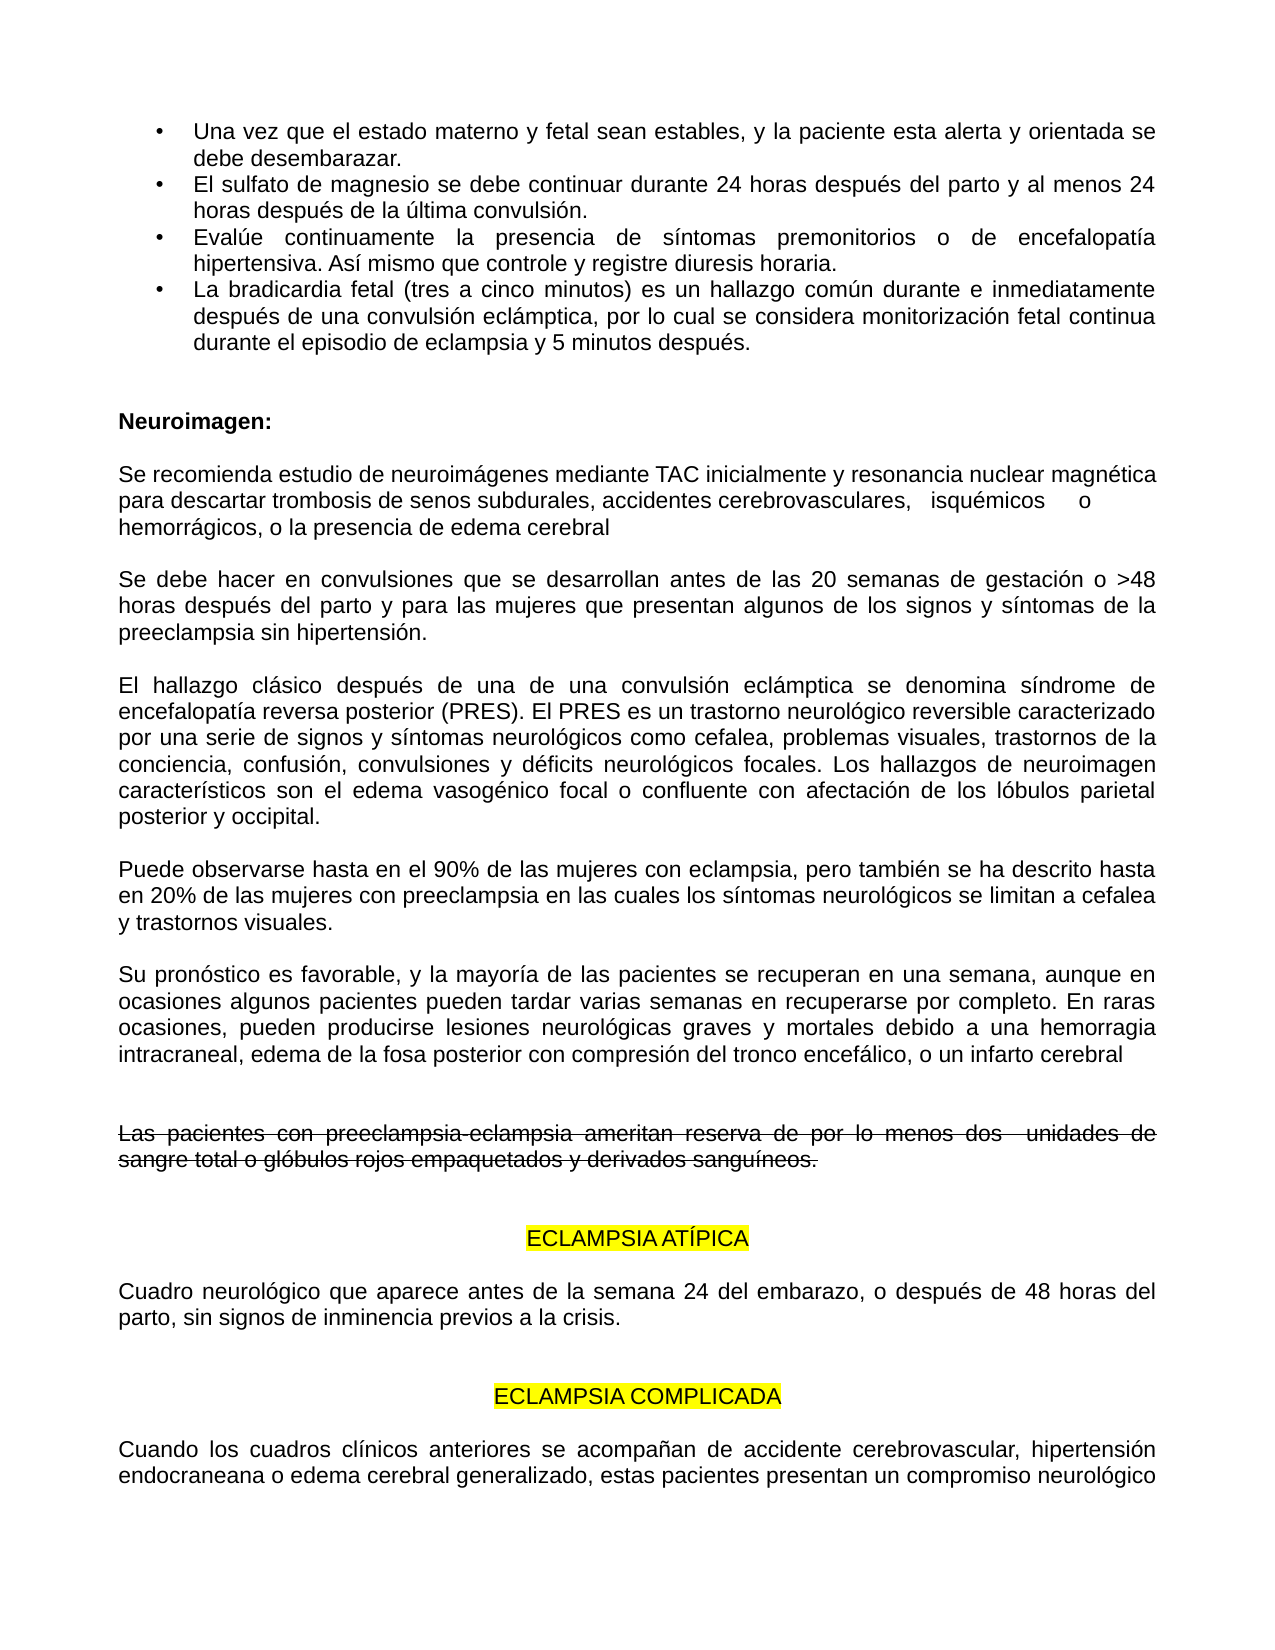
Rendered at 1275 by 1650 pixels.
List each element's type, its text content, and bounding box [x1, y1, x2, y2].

text Neuroimagen: [118, 250, 1157, 276]
text Este síndrome se caracteriza por los siguientes hallazgos: [118, 1488, 1157, 1515]
text Cuando los cuadros clínicos anteriores se acompañan de accidente cerebrovascular, hipertensión endocraneana o edema cerebral generalizado, estas pacientes presentan un compromiso neurológico persistente, manifestado por focalizaciones, estado eclámptico (tres o más convulsiones), coma prolongado. [118, 1278, 1157, 1383]
text SÍNDROME HELLP [118, 1436, 1157, 1462]
text Su pronóstico es favorable, y la mayoría de las pacientes se recuperan en una semana, aunque en ocasiones algunos pacientes pueden tardar varias semanas en recuperarse por completo. En raras ocasiones, pueden producirse lesiones neurológicas graves y mortales debido a una hemorragia intracraneal, edema de la fosa posterior con compresión del tronco encefálico, o un infarto cerebral [118, 803, 1157, 909]
text Puede observarse hasta en el 90% de las mujeres con eclampsia, pero también se ha descrito hasta en 20% de las mujeres con preeclampsia en las cuales los síntomas neurológicos se limitan a cefalea y trastornos visuales. [118, 698, 1157, 777]
text El hallazgo clásico después de una de una convulsión eclámptica se denomina síndrome de encefalopatía reversa posterior (PRES). El PRES es un trastorno neurológico reversible caracterizado por una serie de signos y síntomas neurológicos como cefalea, problemas visuales, trastornos de la conciencia, confusión, convulsiones y déficits neurológicos focales. Los hallazgos de neuroimagen característicos son el edema vasogénico focal o confluente con afectación de los lóbulos parietal posterior y occipital. [118, 513, 1157, 672]
text Se debe hacer en convulsiones que se desarrollan antes de las 20 semanas de gestación o >48 horas después del parto y para las mujeres que presentan algunos de los signos y síntomas de la preeclampsia sin hipertensión. [118, 408, 1157, 487]
text Cuadro neurológico que aparece antes de la semana 24 del embarazo, o después de 48 horas del parto, sin signos de inminencia previos a la crisis. [118, 1119, 1157, 1172]
text Las pacientes con preeclampsia-eclampsia ameritan reserva de por lo menos dos unidades de sangre total o glóbulos rojos empaquetados y derivados sanguíneos. [118, 961, 1157, 976]
text ECLAMPSIA ATÍPICA [118, 1067, 1157, 1093]
text ECLAMPSIA COMPLICADA [118, 1225, 1157, 1251]
text Las pacientes con preeclampsia-eclampsia ameritan reserva de por lo menos dos unidades de sangre total o glóbulos rojos empaquetados y derivados sanguíneos. [118, 977, 1157, 1014]
list La bradicardia fetal (tres a cinco minutos) es un hallazgo común durante e inmediatamente después de una convulsión eclámptica, por lo cual se considera monitorización fetal continua durante el episodio de eclampsia y 5 minutos después. [156, 118, 1157, 197]
text Se recomienda estudio de neuroimágenes mediante TAC inicialmente y resonancia nuclear magnética para descartar trombosis de senos subdurales, accidentes cerebrovasculares, isquémicos o hemorrágicos, o la presencia de edema cerebral [118, 303, 1157, 382]
